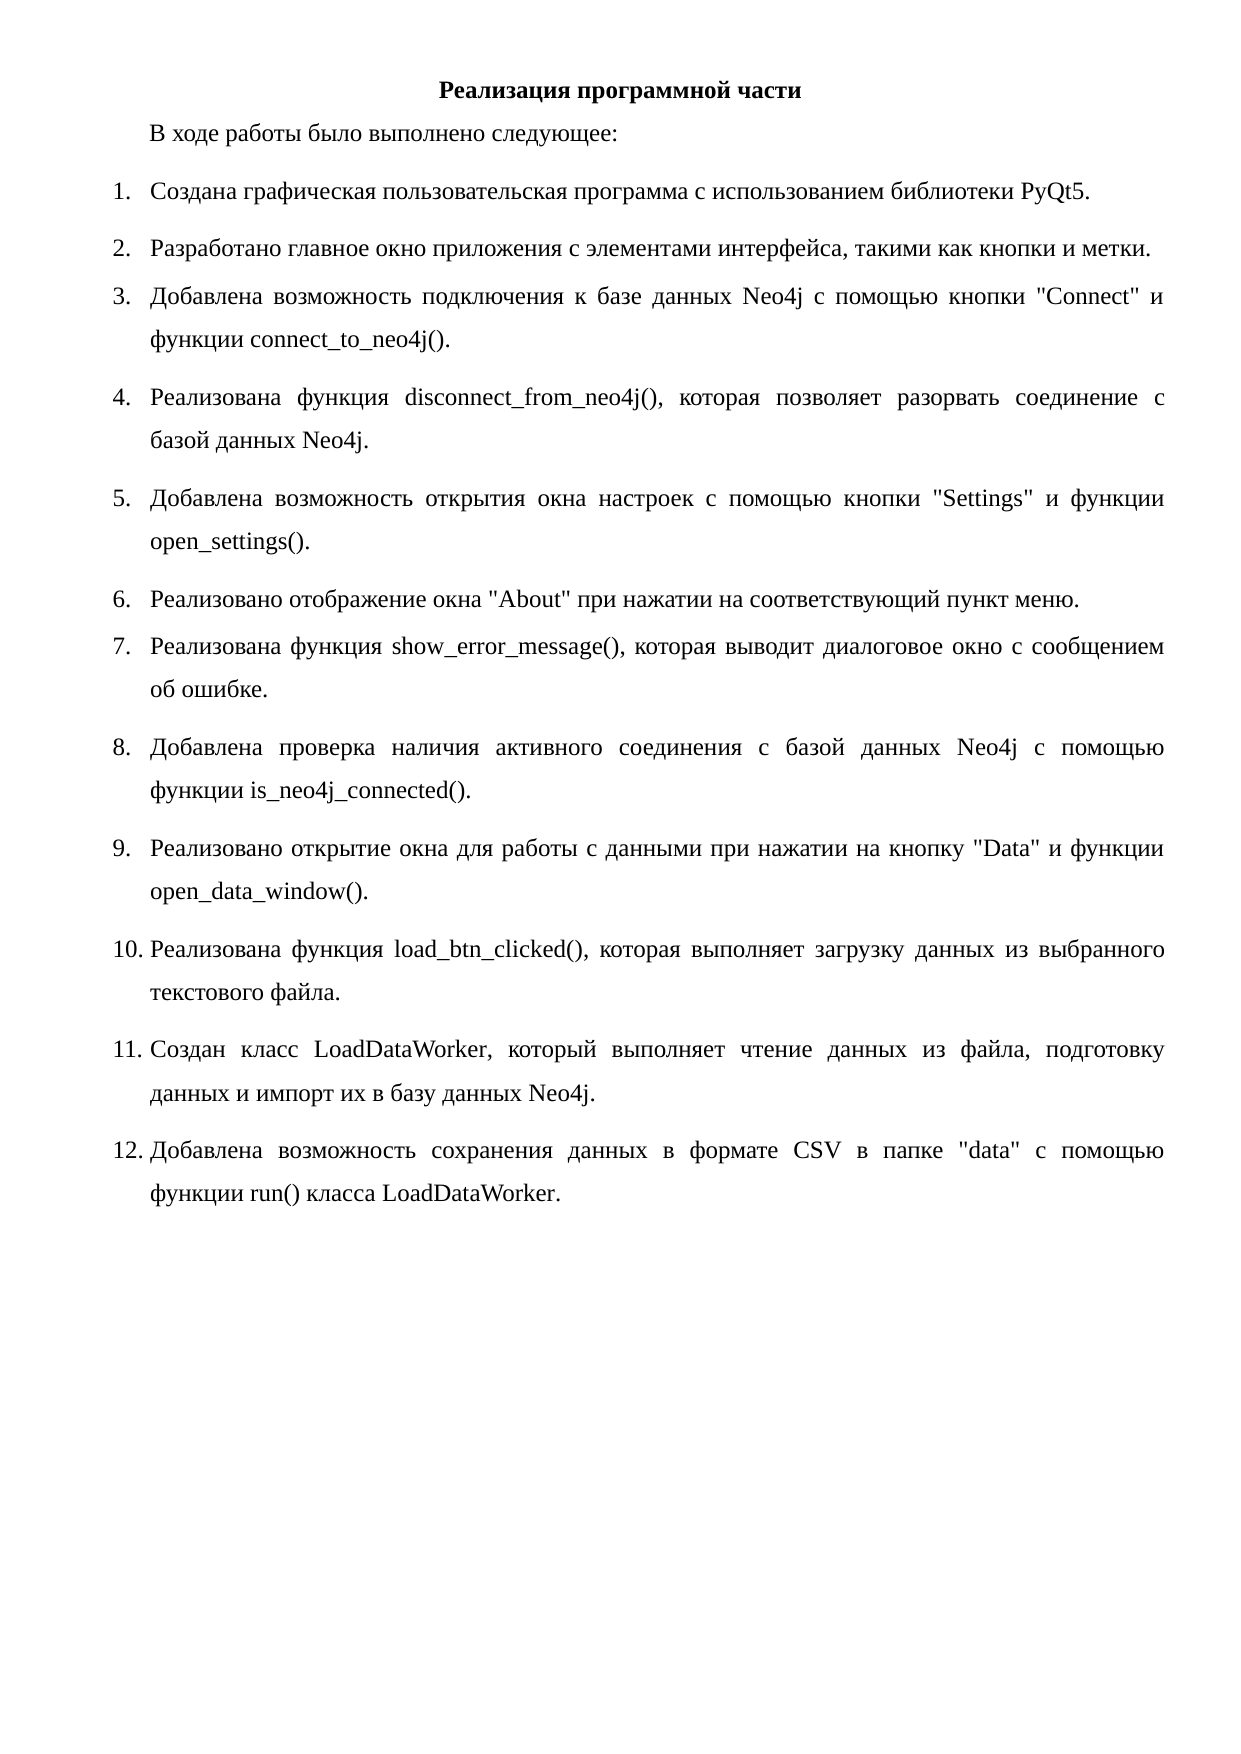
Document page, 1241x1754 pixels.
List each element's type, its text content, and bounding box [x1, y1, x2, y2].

list Добавлена возможность открытия окна настроек с помощью кнопки "Settings" и функции open_settings(). [112, 483, 1165, 555]
list Добавлена возможность сохранения данных в формате CSV в папке "data" с помощью функции run() класса LoadDataWorker. [112, 1135, 1165, 1207]
text В ходе работы было выполнено следующее: [75, 118, 1165, 147]
list Реализована функция load_btn_clicked(), которая выполняет загрузку данных из выбранного текстового файла. [112, 934, 1165, 1006]
list Реализовано открытие окна для работы с данными при нажатии на кнопку "Data" и функции open_data_window(). [112, 833, 1165, 905]
list Создана графическая пользовательская программа с использованием библиотеки PyQt5. [112, 176, 1165, 204]
list Добавлена проверка наличия активного соединения с базой данных Neo4j с помощью функции is_neo4j_connected(). [112, 732, 1165, 804]
list Добавлена возможность подключения к базе данных Neo4j с помощью кнопки "Connect" и функции connect_to_neo4j(). [112, 281, 1165, 353]
text Реализация программной части [75, 75, 1165, 104]
list Разработано главное окно приложения с элементами интерфейса, такими как кнопки и метки. [112, 233, 1165, 262]
list Создан класс LoadDataWorker, который выполняет чтение данных из файла, подготовку данных и импорт их в базу данных Neo4j. [112, 1034, 1165, 1106]
list Реализована функция disconnect_from_neo4j(), которая позволяет разорвать соединение с базой данных Neo4j. [112, 382, 1165, 454]
list Реализовано отображение окна "About" при нажатии на соответствующий пункт меню. [112, 584, 1165, 612]
list Реализована функция show_error_message(), которая выводит диалоговое окно с сообщением об ошибке. [112, 631, 1165, 703]
